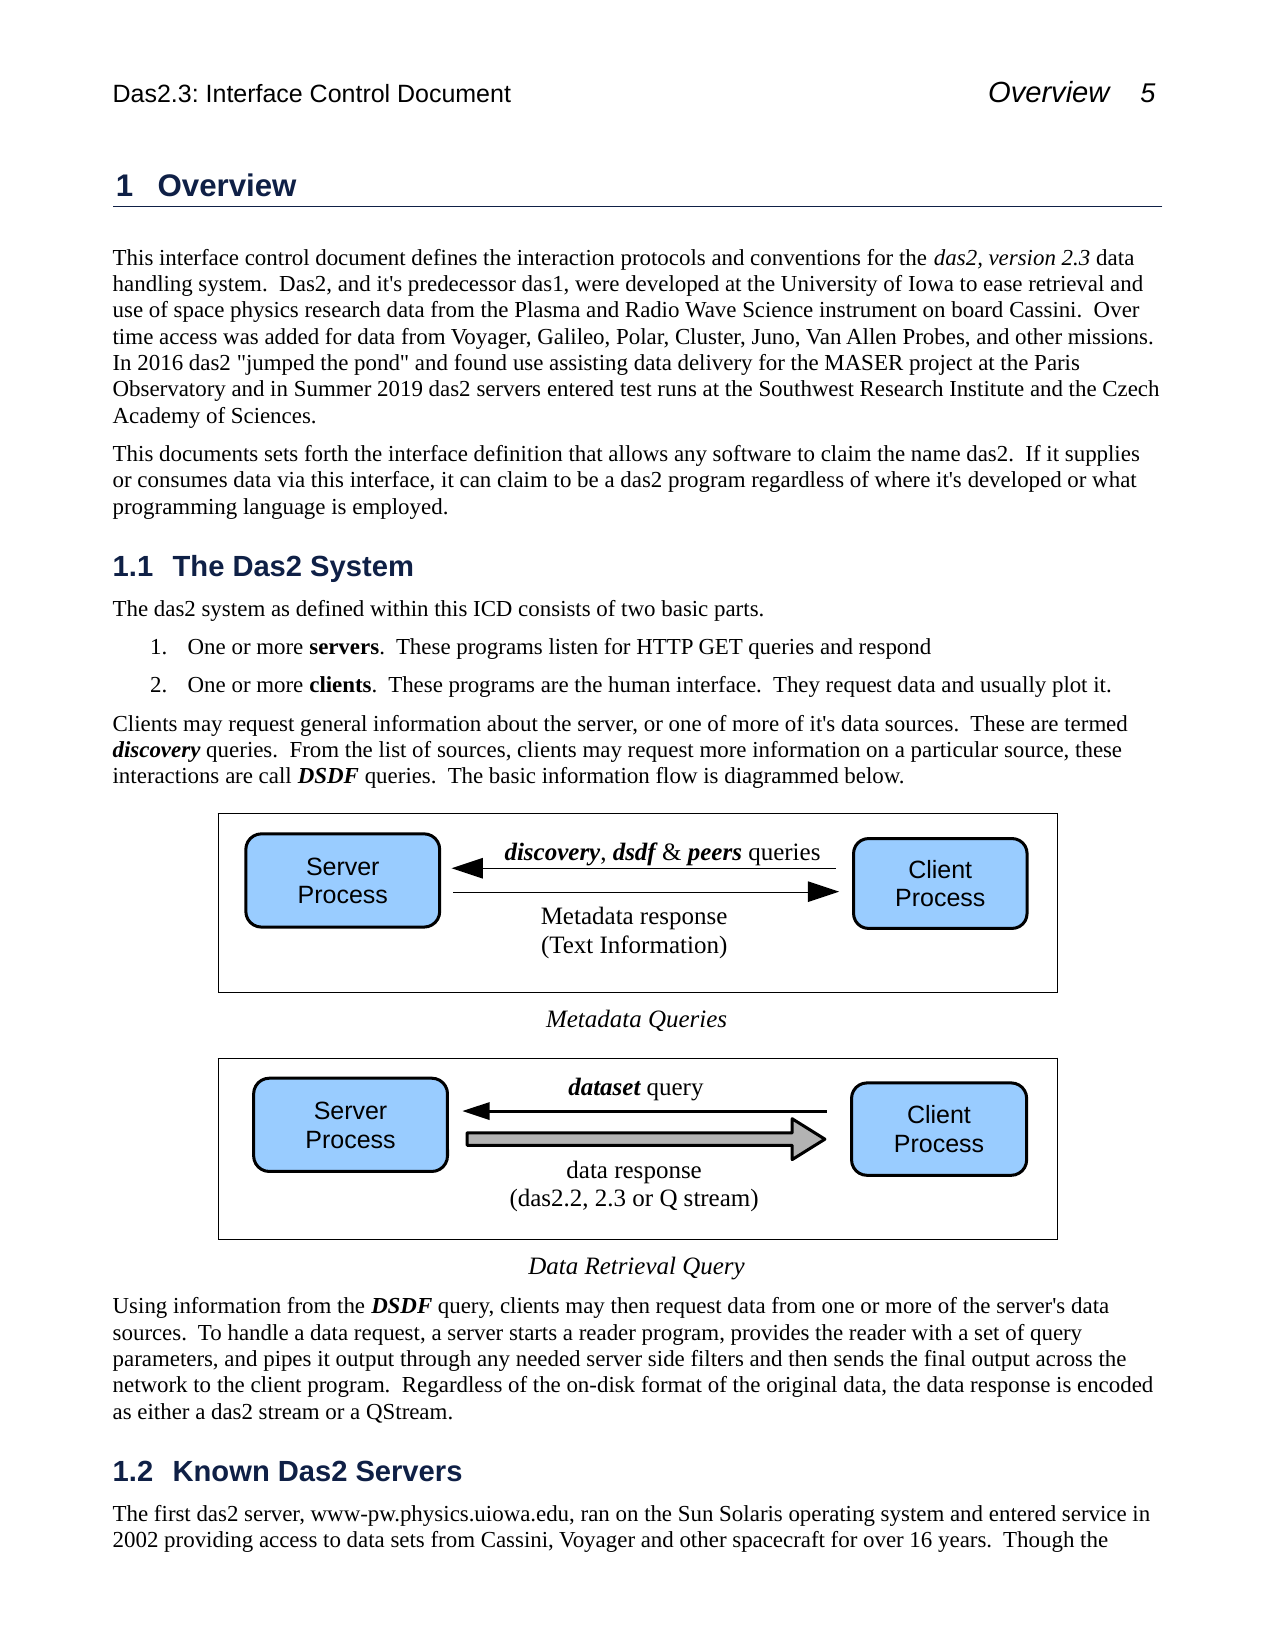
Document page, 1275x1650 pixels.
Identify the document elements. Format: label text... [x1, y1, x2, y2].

text Metadata Queries [112, 801, 1162, 1033]
text The das2 system as defined within this ICD consists of two basic parts. [112, 595, 1162, 621]
text Data Retrieval Query [112, 1046, 1162, 1280]
text This documents sets forth the interface definition that allows any software to claim the name das2. If it supplies or consumes data via this interface, it can claim to be a das2 program regardless of where it's developed or what programming language is employed. [112, 440, 1162, 519]
subtitle The Das2 System [112, 549, 1162, 583]
text This interface control document defines the interaction protocols and conventions for the das2, version 2.3 data handling system. Das2, and it's predecessor das1, were developed at the University of Iowa to ease retrieval and use of space physics research data from the Plasma and Radio Wave Science instrument on board Cassini. Over time access was added for data from Voyager, Galileo, Polar, Cluster, Juno, Van Allen Probes, and other missions. In 2016 das2 "jumped the pond" and found use assisting data delivery for the MASER project at the Paris Observatory and in Summer 2019 das2 servers entered test runs at the Southwest Research Institute and the Czech Academy of Sciences. [112, 244, 1162, 428]
subtitle Known Das2 Servers [112, 1454, 1162, 1488]
text The first das2 server, www-pw.physics.uiowa.edu, ran on the Sun Solaris operating system and entered service in 2002 providing access to data sets from Cassini, Voyager and other spacecraft for over 16 years. Though the [112, 1500, 1162, 1552]
text Using information from the DSDF query, clients may then request data from one or more of the server's data sources. To handle a data request, a server starts a reader program, provides the reader with a set of query parameters, and pipes it output through any needed server side filters and then sends the final output across the network to the client program. Regardless of the on-disk format of the original data, the data response is encoded as either a das2 stream or a QStream. [112, 1292, 1162, 1424]
list One or more servers. These programs listen for HTTP GET queries and respond [150, 633, 1162, 659]
text Clients may request general information about the server, or one of more of it's data sources. These are termed discovery queries. From the list of sources, clients may request more information on a particular source, these interactions are call DSDF queries. The basic information flow is diagrammed below. [112, 710, 1162, 789]
subtitle Overview [112, 164, 1162, 206]
list One or more clients. These programs are the human interface. They request data and usually plot it. [150, 671, 1162, 698]
